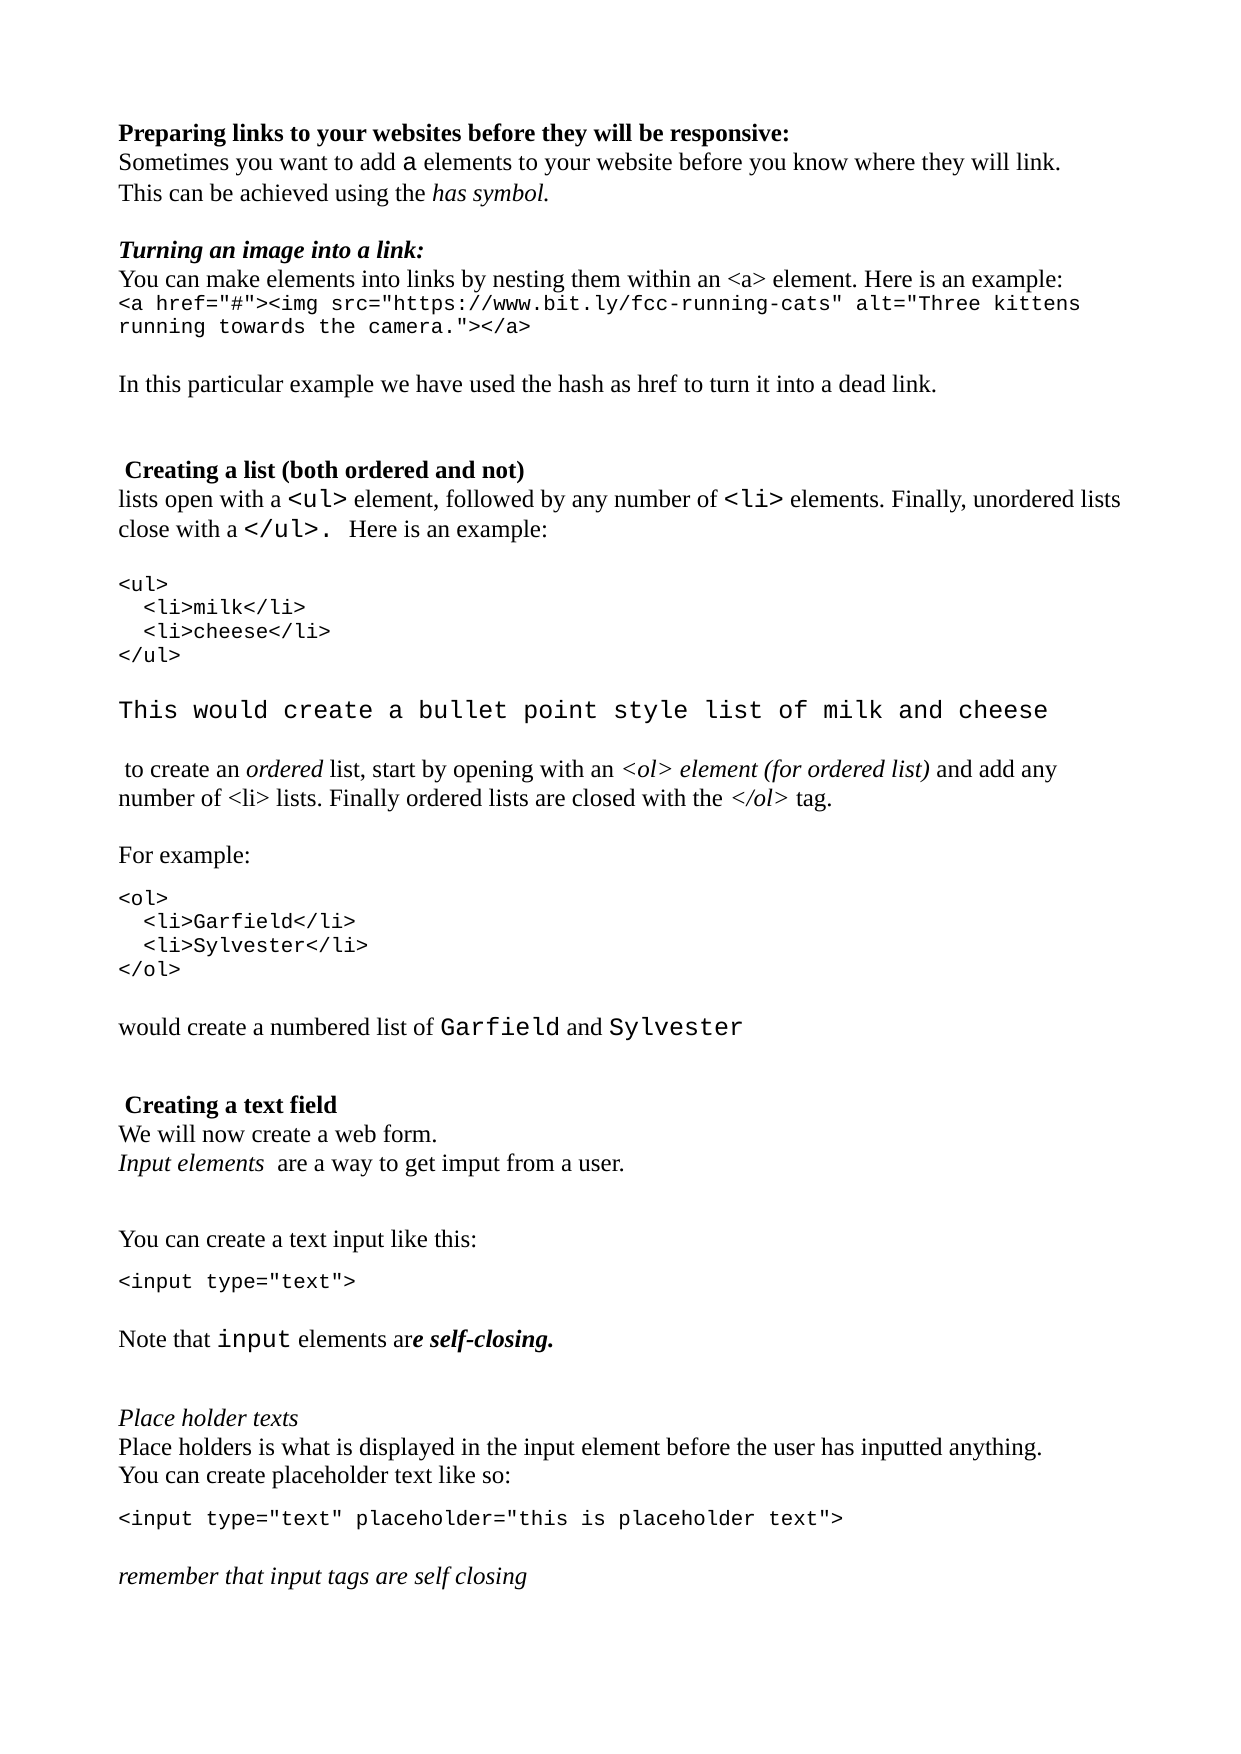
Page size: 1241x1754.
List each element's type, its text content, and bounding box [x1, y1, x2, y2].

text Input elements are a way to get imput from a user. [118, 1148, 1122, 1177]
text Creating a text field [118, 1090, 1122, 1119]
text lists open with a <ul> element, followed by any number of <li> elements. Finally, unordered lists close with a </ul>. Here is an example: [118, 484, 1122, 545]
text We will now create a web form. [118, 1119, 1122, 1148]
text Sometimes you want to add a elements to your website before you know where they will link. [118, 147, 1122, 178]
text <ol> [118, 888, 1122, 912]
text Preparing links to your websites before they will be responsive: [118, 118, 1122, 147]
text Turning an image into a link: [118, 235, 1122, 264]
text You can make elements into links by nesting them within an <a> element. Here is an example: [118, 264, 1122, 293]
text to create an ordered list, start by opening with an <ol> element (for ordered list) and add any number of <li> lists. Finally ordered lists are closed with the </ol> tag. [118, 754, 1122, 812]
text Place holder texts [118, 1403, 1122, 1432]
text <a href="#"><img src="https://www.bit.ly/fcc-running-cats" alt="Three kittens running towards the camera."></a> [118, 293, 1122, 340]
text <input type="text"> [118, 1271, 1122, 1295]
text Place holders is what is displayed in the input element before the user has inputted anything. [118, 1432, 1122, 1460]
text You can create a text input like this: [118, 1224, 1122, 1252]
text <li>milk</li> [118, 597, 1122, 621]
text would create a numbered list of Garfield and Sylvester [118, 1012, 1122, 1043]
text <input type="text" placeholder="this is placeholder text"> [118, 1508, 1122, 1532]
text This can be achieved using the has symbol. [118, 178, 1122, 206]
text <ul> [118, 574, 1122, 597]
text remember that input tags are self closing [118, 1561, 1122, 1590]
text <li>Garfield</li> [118, 912, 1122, 935]
text </ul> [118, 645, 1122, 668]
text </ol> [118, 959, 1122, 982]
text You can create placeholder text like so: [118, 1460, 1122, 1489]
text This would create a bullet point style list of milk and cheese [118, 698, 1122, 726]
text <li>cheese</li> [118, 621, 1122, 645]
text <li>Sylvester</li> [118, 935, 1122, 959]
text Note that input elements are self-closing. [118, 1324, 1122, 1355]
text In this particular example we have used the hash as href to turn it into a dead link. [118, 369, 1122, 397]
text For example: [118, 840, 1122, 869]
text Creating a list (both ordered and not) [118, 455, 1122, 484]
